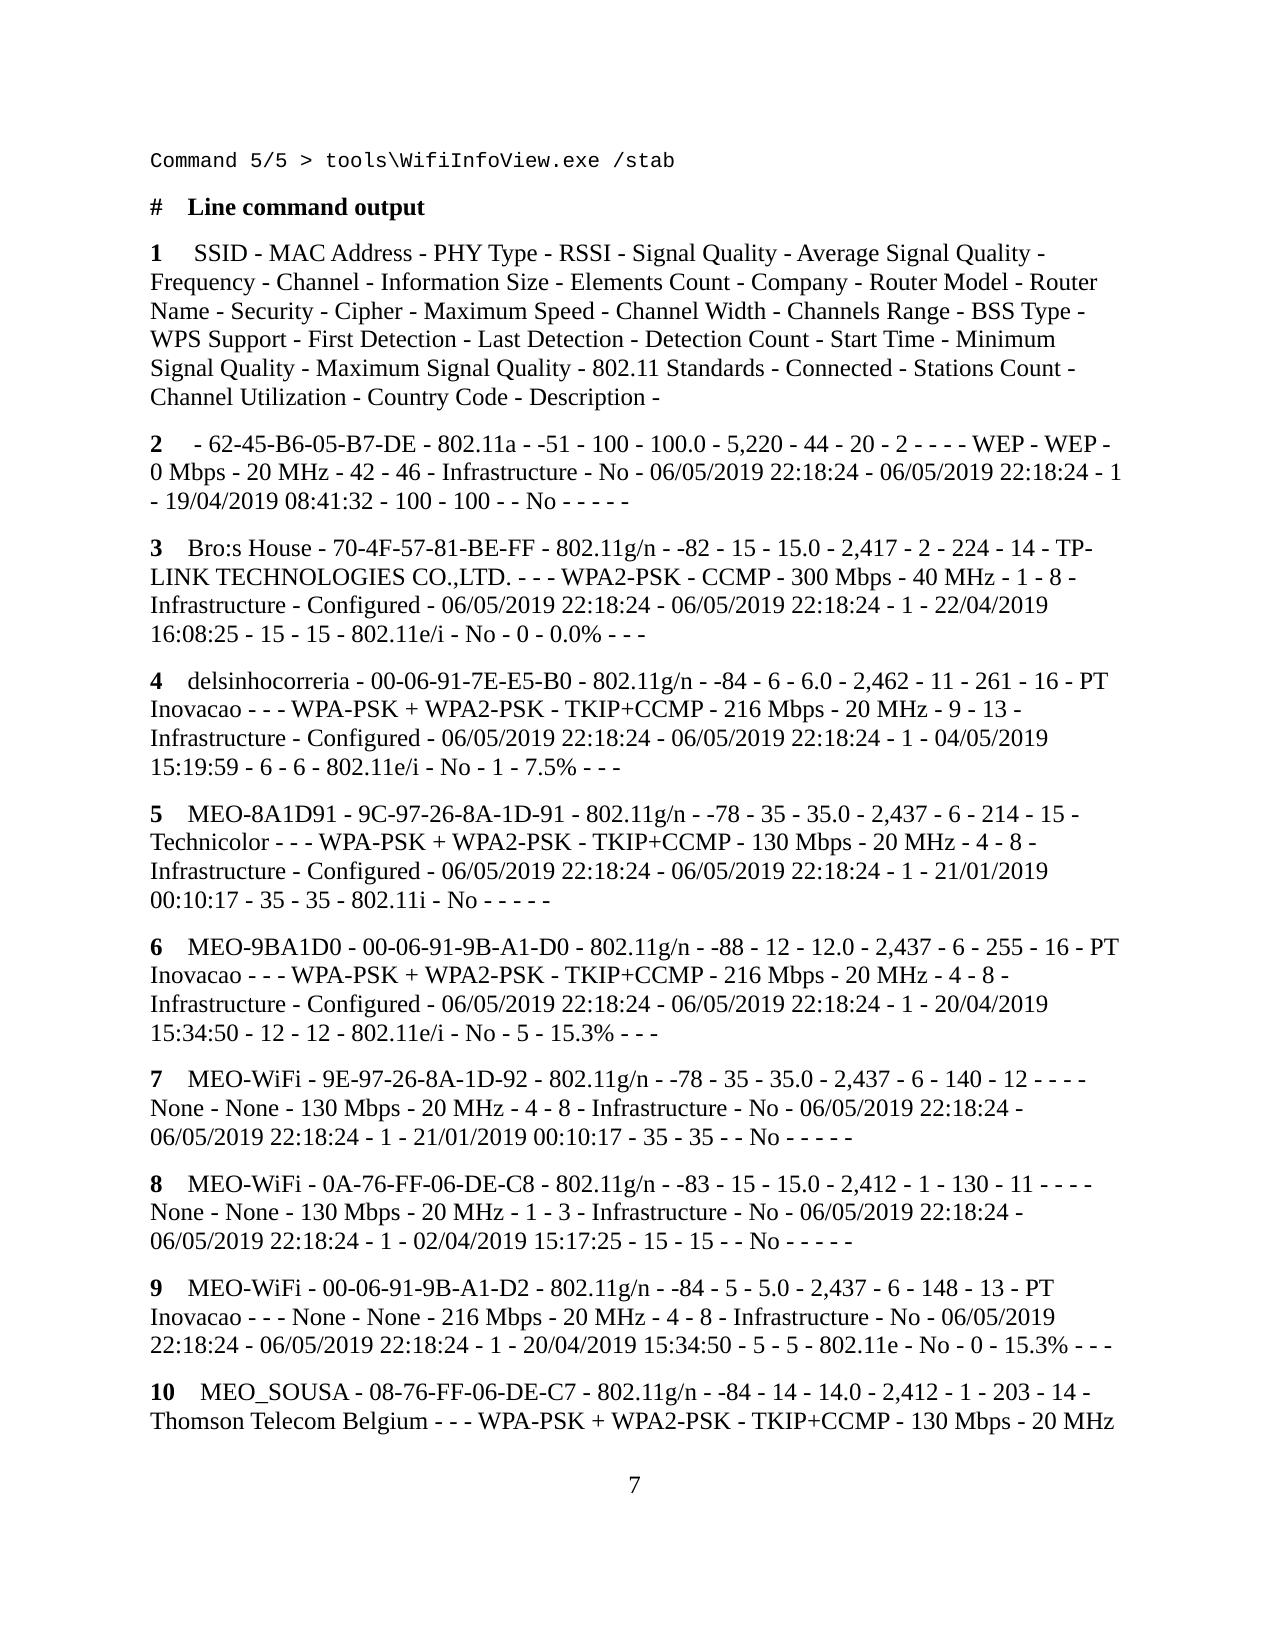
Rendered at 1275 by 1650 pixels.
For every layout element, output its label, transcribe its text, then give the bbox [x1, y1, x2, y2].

text 3 Bro:s House - 70-4F-57-81-BE-FF - 802.11g/n - -82 - 15 - 15.0 - 2,417 - 2 - 224 - 14 - TP-LINK TECHNOLOGIES CO.,LTD. - - - WPA2-PSK - CCMP - 300 Mbps - 40 MHz - 1 - 8 - Infrastructure - Configured - 06/05/2019 22:18:24 - 06/05/2019 22:18:24 - 1 - 22/04/2019 16:08:25 - 15 - 15 - 802.11e/i - No - 0 - 0.0% - - - [150, 533, 1125, 648]
text # Line command output [150, 192, 1125, 220]
text 9 MEO-WiFi - 00-06-91-9B-A1-D2 - 802.11g/n - -84 - 5 - 5.0 - 2,437 - 6 - 148 - 13 - PT Inovacao - - - None - None - 216 Mbps - 20 MHz - 4 - 8 - Infrastructure - No - 06/05/2019 22:18:24 - 06/05/2019 22:18:24 - 1 - 20/04/2019 15:34:50 - 5 - 5 - 802.11e - No - 0 - 15.3% - - - [150, 1273, 1125, 1359]
text 10 MEO_SOUSA - 08-76-FF-06-DE-C7 - 802.11g/n - -84 - 14 - 14.0 - 2,412 - 1 - 203 - 14 - Thomson Telecom Belgium - - - WPA-PSK + WPA2-PSK - TKIP+CCMP - 130 Mbps - 20 MHz [150, 1377, 1125, 1434]
text 2 - 62-45-B6-05-B7-DE - 802.11a - -51 - 100 - 100.0 - 5,220 - 44 - 20 - 2 - - - - WEP - WEP - 0 Mbps - 20 MHz - 42 - 46 - Infrastructure - No - 06/05/2019 22:18:24 - 06/05/2019 22:18:24 - 1 - 19/04/2019 08:41:32 - 100 - 100 - - No - - - - - [150, 429, 1125, 515]
text 6 MEO-9BA1D0 - 00-06-91-9B-A1-D0 - 802.11g/n - -88 - 12 - 12.0 - 2,437 - 6 - 255 - 16 - PT Inovacao - - - WPA-PSK + WPA2-PSK - TKIP+CCMP - 216 Mbps - 20 MHz - 4 - 8 - Infrastructure - Configured - 06/05/2019 22:18:24 - 06/05/2019 22:18:24 - 1 - 20/04/2019 15:34:50 - 12 - 12 - 802.11e/i - No - 5 - 15.3% - - - [150, 932, 1125, 1047]
text 5 MEO-8A1D91 - 9C-97-26-8A-1D-91 - 802.11g/n - -78 - 35 - 35.0 - 2,437 - 6 - 214 - 15 - Technicolor - - - WPA-PSK + WPA2-PSK - TKIP+CCMP - 130 Mbps - 20 MHz - 4 - 8 - Infrastructure - Configured - 06/05/2019 22:18:24 - 06/05/2019 22:18:24 - 1 - 21/01/2019 00:10:17 - 35 - 35 - 802.11i - No - - - - - [150, 799, 1125, 914]
text 8 MEO-WiFi - 0A-76-FF-06-DE-C8 - 802.11g/n - -83 - 15 - 15.0 - 2,412 - 1 - 130 - 11 - - - - None - None - 130 Mbps - 20 MHz - 1 - 3 - Infrastructure - No - 06/05/2019 22:18:24 - 06/05/2019 22:18:24 - 1 - 02/04/2019 15:17:25 - 15 - 15 - - No - - - - - [150, 1169, 1125, 1255]
text Command 5/5 > tools\WifiInfoView.exe /stab [150, 150, 1125, 174]
text 7 MEO-WiFi - 9E-97-26-8A-1D-92 - 802.11g/n - -78 - 35 - 35.0 - 2,437 - 6 - 140 - 12 - - - - None - None - 130 Mbps - 20 MHz - 4 - 8 - Infrastructure - No - 06/05/2019 22:18:24 - 06/05/2019 22:18:24 - 1 - 21/01/2019 00:10:17 - 35 - 35 - - No - - - - - [150, 1064, 1125, 1151]
text 4 delsinhocorreria - 00-06-91-7E-E5-B0 - 802.11g/n - -84 - 6 - 6.0 - 2,462 - 11 - 261 - 16 - PT Inovacao - - - WPA-PSK + WPA2-PSK - TKIP+CCMP - 216 Mbps - 20 MHz - 9 - 13 - Infrastructure - Configured - 06/05/2019 22:18:24 - 06/05/2019 22:18:24 - 1 - 04/05/2019 15:19:59 - 6 - 6 - 802.11e/i - No - 1 - 7.5% - - - [150, 666, 1125, 781]
text 1 SSID - MAC Address - PHY Type - RSSI - Signal Quality - Average Signal Quality - Frequency - Channel - Information Size - Elements Count - Company - Router Model - Router Name - Security - Cipher - Maximum Speed - Channel Width - Channels Range - BSS Type - WPS Support - First Detection - Last Detection - Detection Count - Start Time - Minimum Signal Quality - Maximum Signal Quality - 802.11 Standards - Connected - Stations Count - Channel Utilization - Country Code - Description - [150, 238, 1125, 411]
